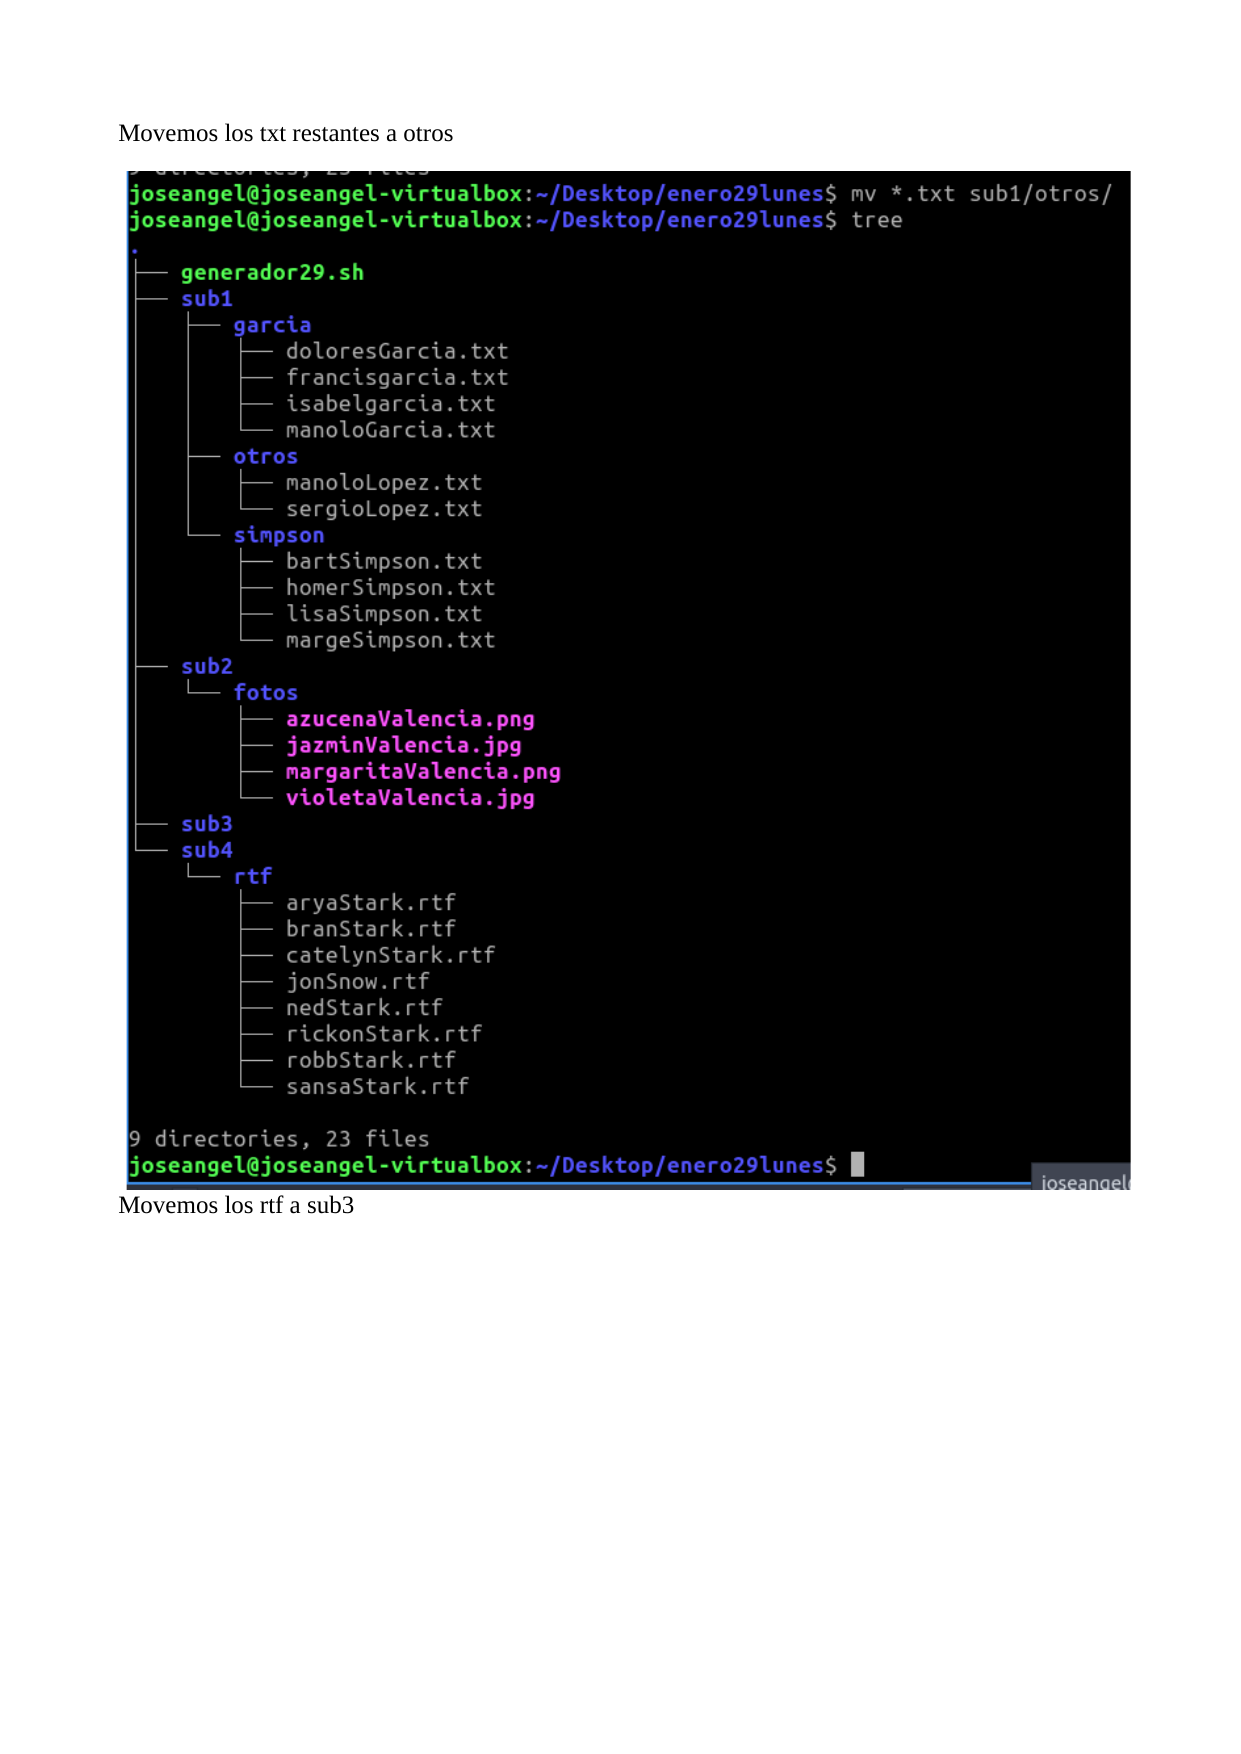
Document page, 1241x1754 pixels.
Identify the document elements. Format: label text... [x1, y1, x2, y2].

picture [126, 171, 1131, 1190]
text Movemos los rtf a sub3 [118, 866, 1122, 1219]
text Movemos los txt restantes a otros [118, 118, 1122, 147]
